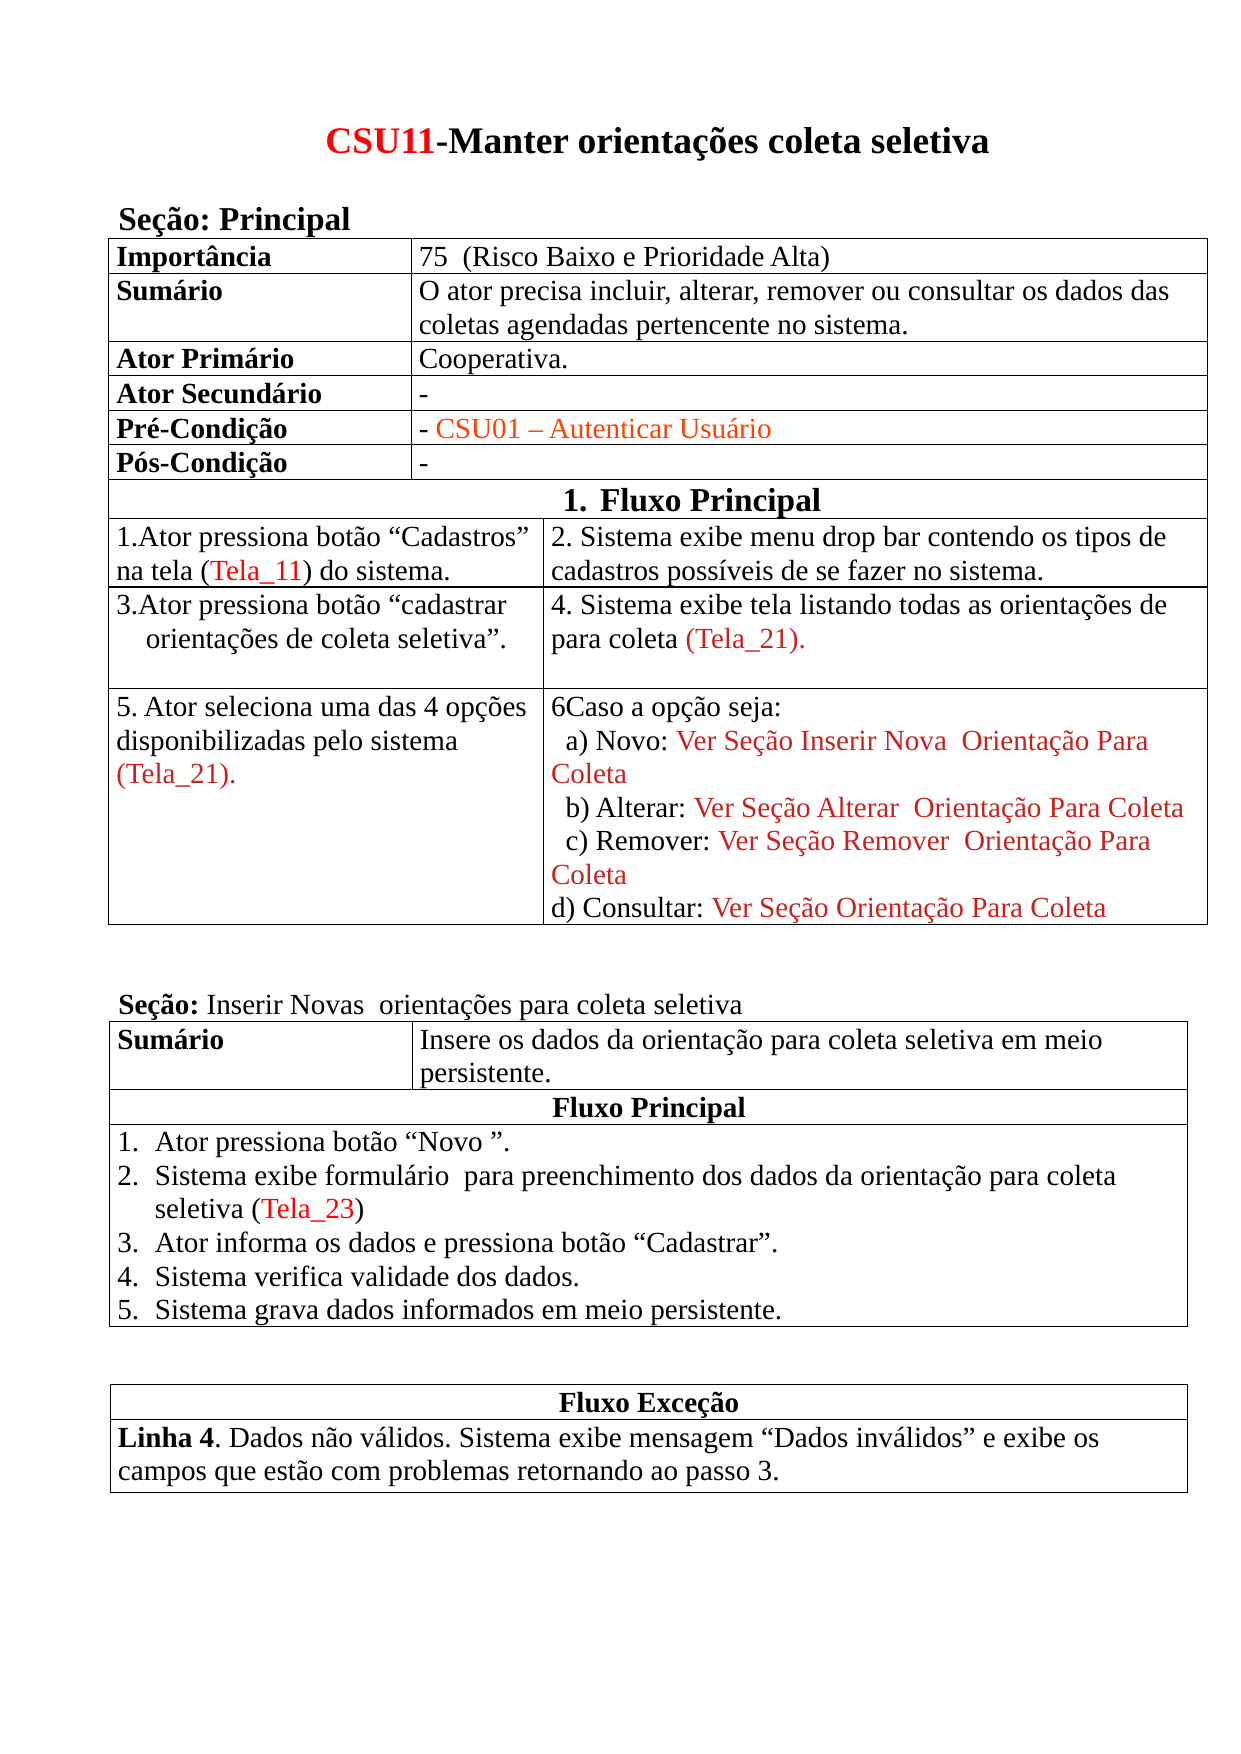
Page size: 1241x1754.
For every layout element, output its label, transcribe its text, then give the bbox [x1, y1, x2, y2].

table_cell - [412, 445, 1207, 479]
table_cell - [412, 376, 1207, 410]
table_header 75 (Risco Baixo e Prioridade Alta) [412, 239, 1207, 272]
table_cell Pré-Condição [109, 411, 411, 444]
table_cell 3.Ator pressiona botão “cadastrar orientações de coleta seletiva”. [109, 588, 543, 688]
table_cell Fluxo Principal [110, 1090, 1187, 1123]
table_cell Linha 4. Dados não válidos. Sistema exibe mensagem “Dados inválidos” e exibe os campos que estão com problemas retornando ao passo 3. [111, 1420, 1187, 1492]
list CSU11-Manter orientações coleta seletiva [156, 118, 1122, 161]
table_header Importância [109, 239, 411, 272]
table_cell Pós-Condição [109, 445, 411, 479]
subtitle Seção: Inserir Novas orientações para coleta seletiva [118, 987, 1122, 1021]
table_cell - CSU01 – Autenticar Usuário [412, 411, 1207, 444]
table_header Fluxo Exceção [111, 1385, 1187, 1419]
table_cell 5. Ator seleciona uma das 4 opções disponibilizadas pelo sistema (Tela_21). [109, 689, 543, 924]
table_cell 2. Sistema exibe menu drop bar contendo os tipos de cadastros possíveis de se fazer no sistema. [544, 519, 1207, 586]
table_cell Ator Primário [109, 342, 411, 375]
table_cell Cooperativa. [412, 342, 1207, 375]
table_cell Fluxo Principal [109, 480, 1207, 518]
table_header Sumário [110, 1022, 412, 1089]
text Seção: Principal [118, 199, 1122, 238]
table_header Insere os dados da orientação para coleta seletiva em meio persistente. [413, 1022, 1187, 1089]
table_cell 6Caso a opção seja: a) Novo: Ver Seção Inserir Nova Orientação Para Coleta b) Alterar: Ver Seção Alterar Orientação Para Coleta c) Remover: Ver Seção Remover Orientação Para Coleta d) Consultar: Ver Seção Orientação Para Coleta [544, 689, 1207, 924]
table_cell O ator precisa incluir, alterar, remover ou consultar os dados das coletas agendadas pertencente no sistema. [412, 274, 1207, 341]
table_cell Sumário [109, 274, 411, 341]
table_cell Ator pressiona botão “Novo ”. Sistema exibe formulário para preenchimento dos dados da orientação para coleta seletiva (Tela_23) Ator informa os dados e pressiona botão “Cadastrar”. Sistema verifica validade dos dados. Sistema grava dados informados em meio persistente. [110, 1125, 1187, 1326]
table_cell Ator Secundário [109, 376, 411, 410]
table_cell 1.Ator pressiona botão “Cadastros” na tela (Tela_11) do sistema. [109, 519, 543, 586]
table_cell 4. Sistema exibe tela listando todas as orientações de para coleta (Tela_21). [544, 588, 1207, 688]
